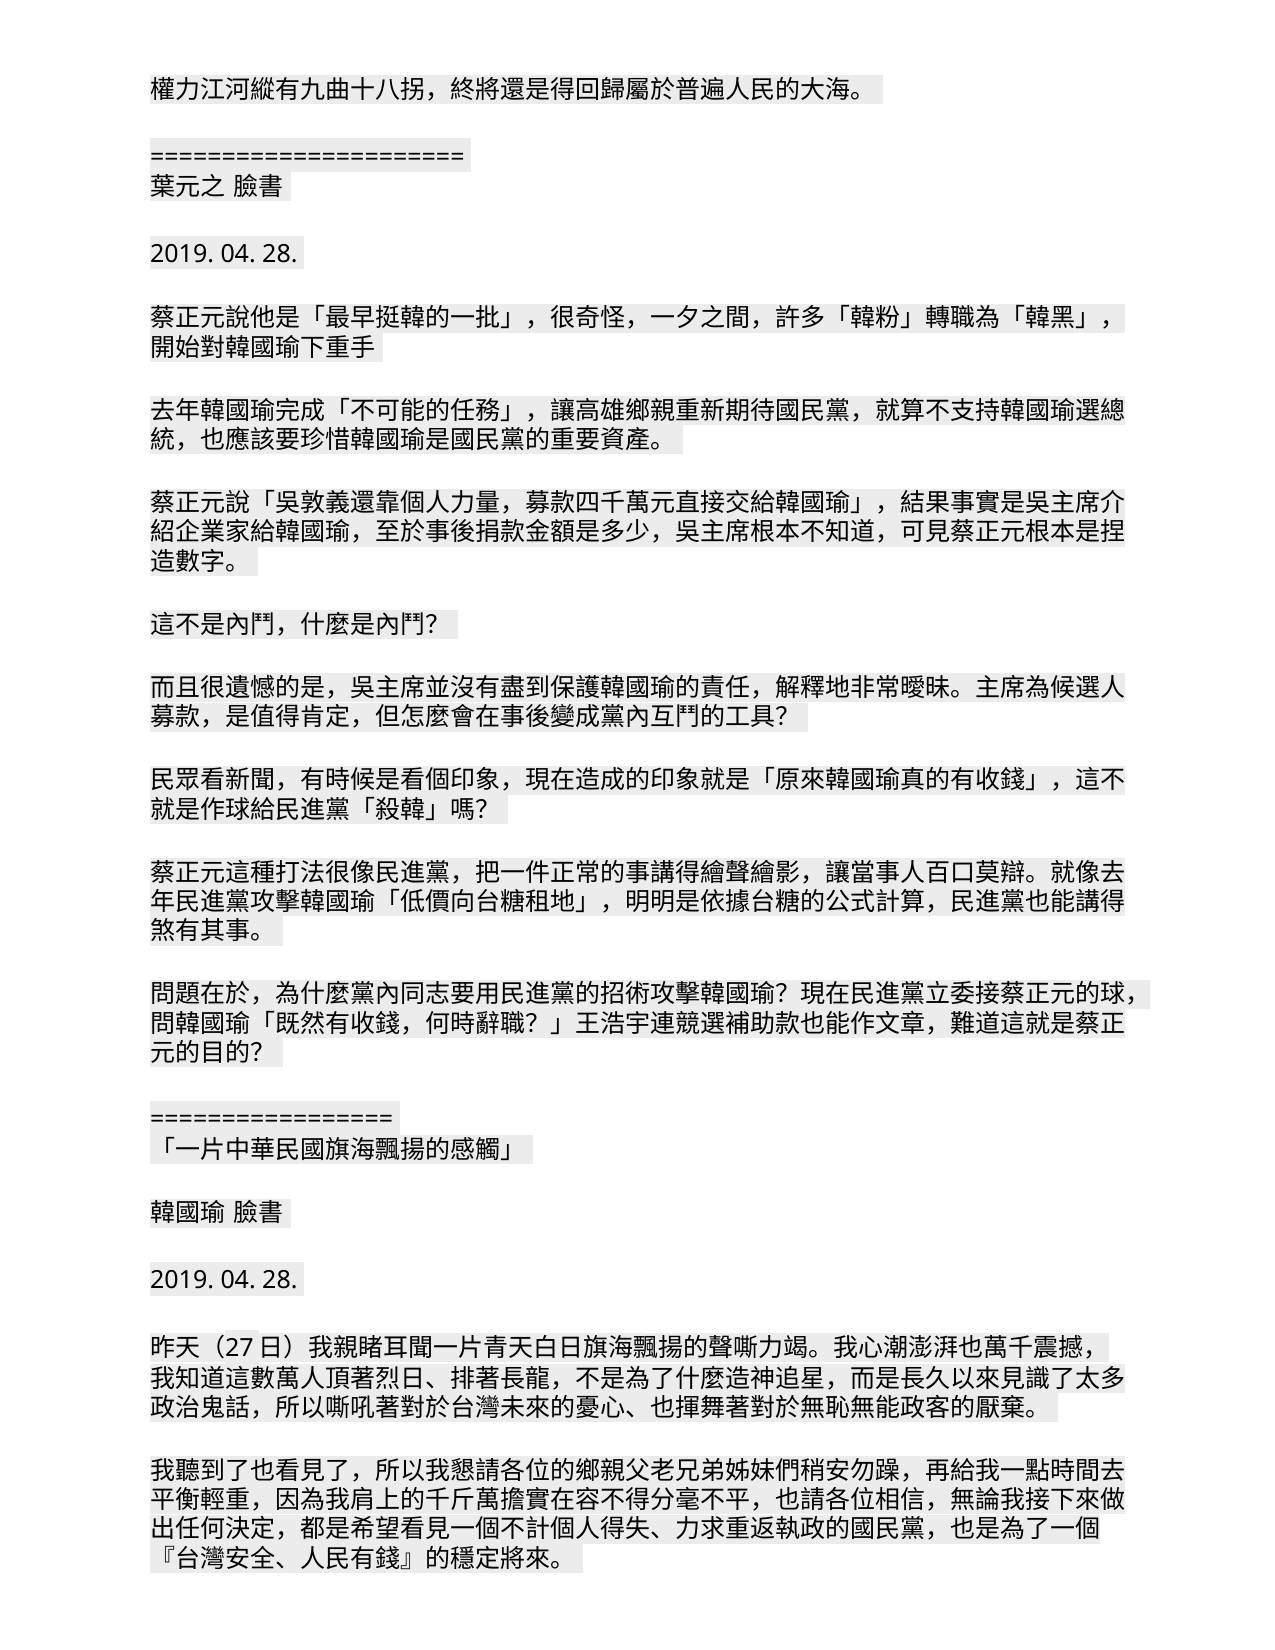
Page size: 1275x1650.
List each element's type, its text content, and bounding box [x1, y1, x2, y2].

text 卡韓政變(31)：權力江河縱有九曲十八拐 陳真 2019. 04. 29. 依我對台灣政治的熟悉度，特別是對於基層民眾政治屬性成份的長久理解，支持韓國瑜的人之中，有相當大一部份並非支持國民黨，甚至對國民黨缺乏好感，乃至厭惡。他們純粹只是支持韓國瑜這個人以及他所代表的精神和意義。上回高雄市長選舉，他們之所以在其它縣市也投給國民黨的候選人，只是因為韓之感召而 "順便" 投，絕非國民黨的真實支持者。其中有一些人，更是過去從未投票，對於政治心寒，直到韓國瑜的出現，才點燃他們的熱情與信任。想不到，國民黨高層大老們，卻反而拼命想摧毀、消滅這樣一種熱情與信任。 我甚至可以很負責任地說，韓粉之中有很多是民進黨的傳統支持者，非常多，因為我認得出他們的樣貌。前天來到那個要求韓選總統的場子，我幾乎以為回到過去黨外的群眾大會上，我一度想站上台講話。三十多年過去，重溫舊夢，場景依舊，人事已非，高雄昔日的基層同志們，可還認得我？ 這些支持者有個特徵：言語粗糙，穿著隨意，操著熟練流利的台語，想法單純，愛恨分明。我厭惡綠營人渣，但我卻衷心喜歡這些人，因為在我過去黨外十年生涯中，每天就是跟這樣一些好朋友混在一起，相濡以沫，情同手足。這些人往往不為己謀，非常熱情。遇到危險時，政客永遠是趕緊拍照證明來此一遊之後第一個溜走，並且事後搶盡一切根本不存在的所謂功勞。相反地，這些基層民眾卻往往奮不顧身，始終站在第一線，挨打挨揍吃官司。但是，不管他們投入政治有多深、多熱情，政治權位永遠與之無緣，因為他們屬經濟弱勢，低學歷，不擅修辭，毫無私心，如何可能因為參與政治而撈得一官半職或獲得各種好處？ 我常覺得，歷史很像月經，每隔一段時間就折騰一回。韓流其實不折不扣就是黨外之聲的捲土重來，其人其流，將會飽受打壓，下場如何，我不敢預料。韓國瑜日後會不會在掌大權之後背叛理想，我也不敢打包票，畢竟我曾被政客們騙過一回。我只能說，我相信，不管政治如何演變，這樣一種渴慕良善與希望的人心，永遠都不可能消滅，因為它無非就是我們人性中向善的一面。 郭台銘錢多到可以買下一百個國民黨都沒問題，富可敵國，但他卻不可能買下人心那最單純的渴望。唯有善，才能引出善；唯有人心才能得人心。國民黨宦官大老們打著如意算盤，以為財神爺來了，大權在望了，致力於打擊韓流。對此結果，我不敢預言，畢竟一時勝負誰能說得準？我只能說，他們其實只是在重新複製一遍國民黨走向衰亡的老路。 國民黨曾有七、八次分裂，但實質意義上卻僅有兩次，這是第三次。頭一次是老賊李登輝的台派打敗非主流的大陸派。第二次是馬英九的現代派打敗王金平的地方派。如果還有第三次，那也許就是這一次了，宮廷權貴與財閥和一般人民的分裂。我相信，時間或長或短，權力江河縱有九曲十八拐，終將還是得回歸屬於普遍人民的大海。 ====================== 葉元之 臉書 2019. 04. 28. 蔡正元說他是「最早挺韓的一批」，很奇怪，一夕之間，許多「韓粉」轉職為「韓黑」，開始對韓國瑜下重手 去年韓國瑜完成「不可能的任務」，讓高雄鄉親重新期待國民黨，就算不支持韓國瑜選總統，也應該要珍惜韓國瑜是國民黨的重要資產。 蔡正元說「吳敦義還靠個人力量，募款四千萬元直接交給韓國瑜」，結果事實是吳主席介紹企業家給韓國瑜，至於事後捐款金額是多少，吳主席根本不知道，可見蔡正元根本是捏造數字。 這不是內鬥，什麼是內鬥？ 而且很遺憾的是，吳主席並沒有盡到保護韓國瑜的責任，解釋地非常曖昧。主席為候選人募款，是值得肯定，但怎麼會在事後變成黨內互鬥的工具？ 民眾看新聞，有時候是看個印象，現在造成的印象就是「原來韓國瑜真的有收錢」，這不就是作球給民進黨「殺韓」嗎？ 蔡正元這種打法很像民進黨，把一件正常的事講得繪聲繪影，讓當事人百口莫辯。就像去年民進黨攻擊韓國瑜「低價向台糖租地」，明明是依據台糖的公式計算，民進黨也能講得煞有其事。 問題在於，為什麼黨內同志要用民進黨的招術攻擊韓國瑜？現在民進黨立委接蔡正元的球，問韓國瑜「既然有收錢，何時辭職？」王浩宇連競選補助款也能作文章，難道這就是蔡正元的目的？ ================= 「一片中華民國旗海飄揚的感觸」 韓國瑜 臉書 2019. 04. 28. 昨天（27日）我親睹耳聞一片青天白日旗海飄揚的聲嘶力竭。我心潮澎湃也萬千震撼，我知道這數萬人頂著烈日、排著長龍，不是為了什麼造神追星，而是長久以來見識了太多政治鬼話，所以嘶吼著對於台灣未來的憂心、也揮舞著對於無恥無能政客的厭棄。 我聽到了也看見了，所以我懇請各位的鄉親父老兄弟姊妹們稍安勿躁，再給我一點時間去平衡輕重，因為我肩上的千斤萬擔實在容不得分毫不平，也請各位相信，無論我接下來做出任何決定，都是希望看見一個不計個人得失、力求重返執政的國民黨，也是為了一個『台灣安全、人民有錢』的穩定將來。 ============== 孫大千 臉書 2019年4月26日 一場「滅韓大戲」正在隆重登場。 首先，李佳芬成為獵殺的目標，各方力量有志一同，全面發動「抹黑戰」，株連九族，所有家人恐怕都難以倖免。 同時，黨內同志也不忘記趁火打劫，補捅一刀，把韓國瑜往死裡打，寧願把吳敦義拖下水陪葬，也在所不惜。 接下來，滅韓勢力必然會步步進逼，持續加碼，可以預期的各種栽贓嫁禍，謠言耳語，將會一棒接著一棒，不殲滅韓國瑜，不會罷休。 [150, 75, 1125, 1573]
